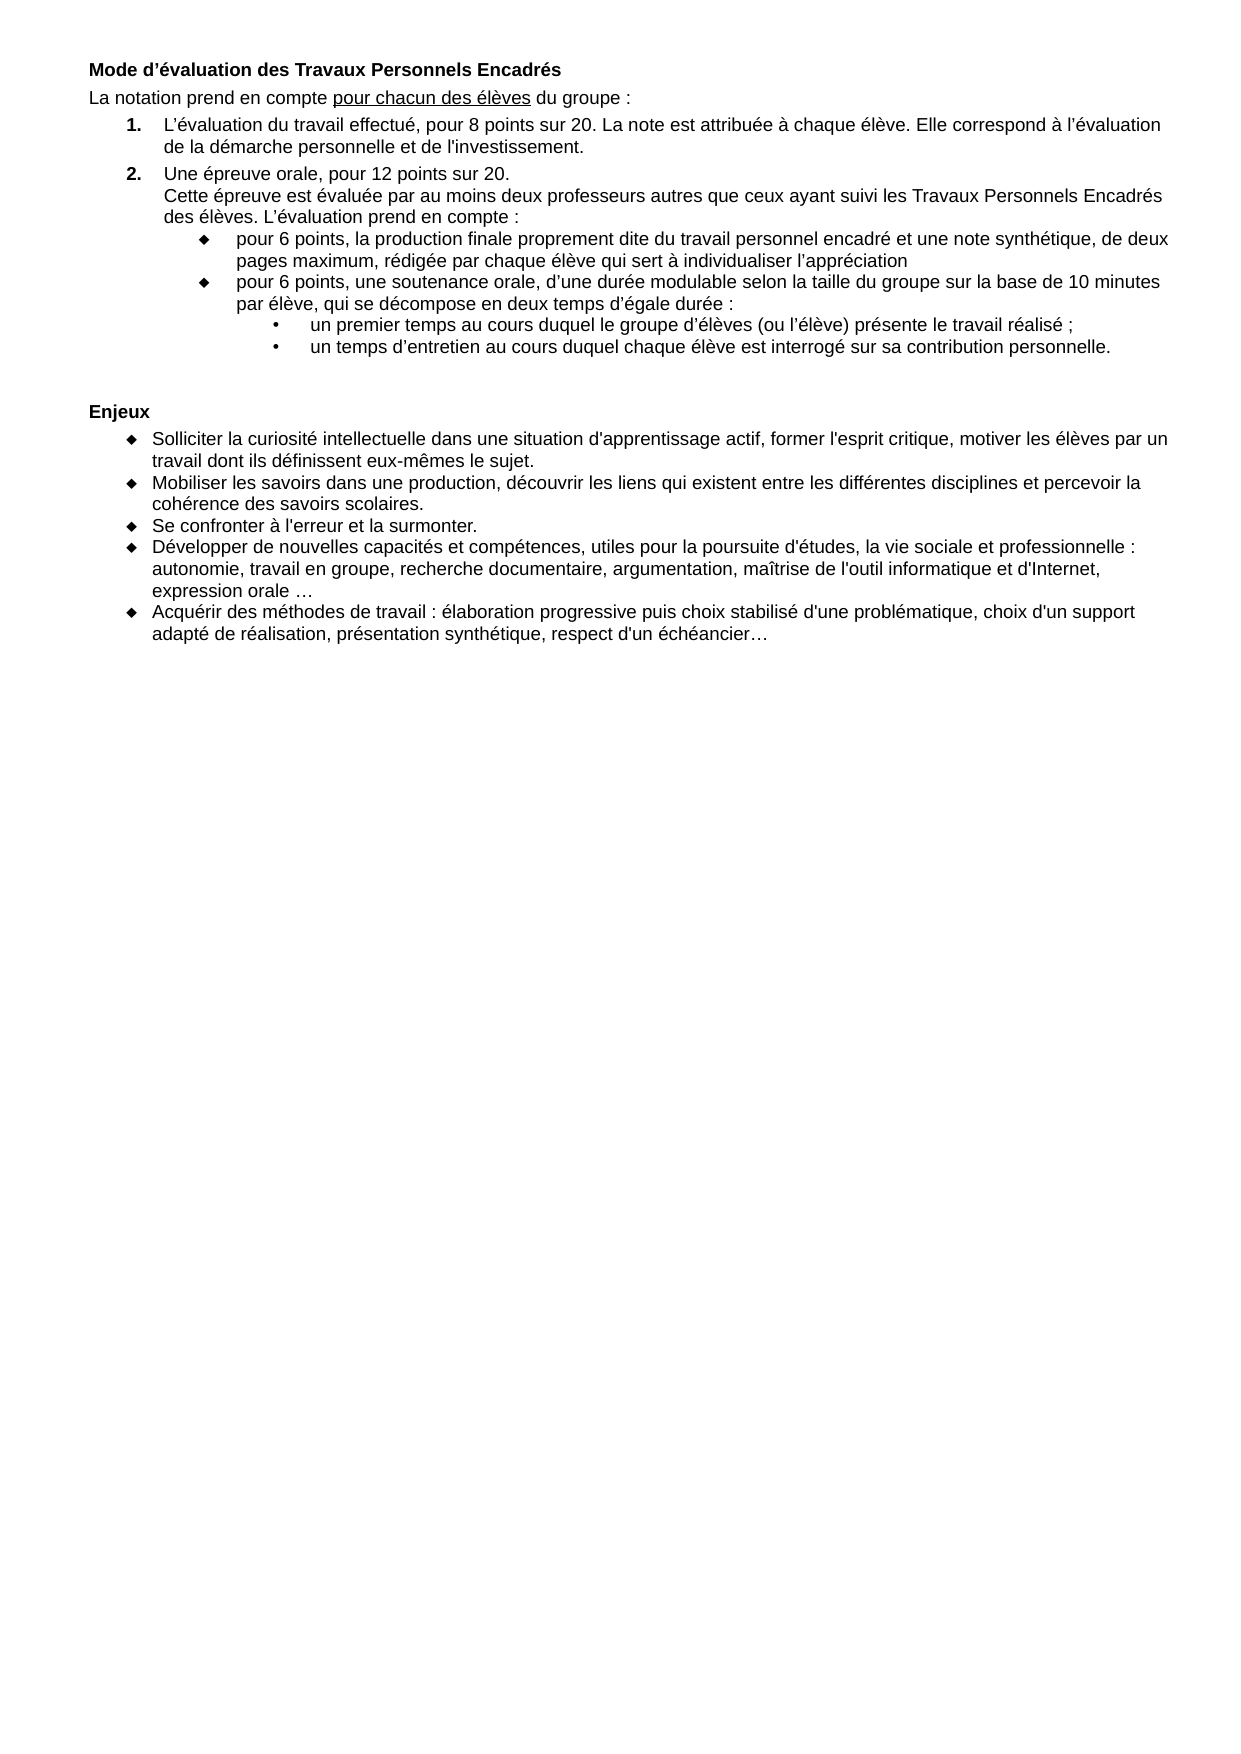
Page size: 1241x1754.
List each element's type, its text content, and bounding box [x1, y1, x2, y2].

list Solliciter la curiosité intellectuelle dans une situation d'apprentissage actif, former l'esprit critique, motiver les élèves par un travail dont ils définissent eux-mêmes le sujet. [126, 428, 1181, 471]
list un temps d’entretien au cours duquel chaque élève est interrogé sur sa contribution personnelle. [273, 336, 1181, 358]
list Cette épreuve est évaluée par au moins deux professeurs autres que ceux ayant suivi les Travaux Personnels Encadrés des élèves. L’évaluation prend en compte : [126, 185, 1181, 228]
text Enjeux [88, 401, 1181, 422]
list pour 6 points, la production finale proprement dite du travail personnel encadré et une note synthétique, de deux pages maximum, rédigée par chaque élève qui sert à individualiser l’appréciation [199, 228, 1181, 271]
list Une épreuve orale, pour 12 points sur 20. [126, 163, 1181, 185]
list Acquérir des méthodes de travail : élaboration progressive puis choix stabilisé d'une problématique, choix d'un support adapté de réalisation, présentation synthétique, respect d'un échéancier… [126, 601, 1181, 644]
text Mode d’évaluation des Travaux Personnels Encadrés [88, 59, 1181, 81]
list un premier temps au cours duquel le groupe d’élèves (ou l’élève) présente le travail réalisé ; [273, 314, 1181, 336]
list Se confronter à l'erreur et la surmonter. [126, 515, 1181, 536]
list Développer de nouvelles capacités et compétences, utiles pour la poursuite d'études, la vie sociale et professionnelle : autonomie, travail en groupe, recherche documentaire, argumentation, maîtrise de l'outil informatique et d'Internet, expression orale … [126, 536, 1181, 601]
list Mobiliser les savoirs dans une production, découvrir les liens qui existent entre les différentes disciplines et percevoir la cohérence des savoirs scolaires. [126, 471, 1181, 515]
list pour 6 points, une soutenance orale, d’une durée modulable selon la taille du groupe sur la base de 10 minutes par élève, qui se décompose en deux temps d’égale durée : [199, 271, 1181, 314]
text La notation prend en compte pour chacun des élèves du groupe : [88, 87, 1181, 108]
list L’évaluation du travail effectué, pour 8 points sur 20. La note est attribuée à chaque élève. Elle correspond à l’évaluation de la démarche personnelle et de l'investissement. [126, 114, 1181, 157]
